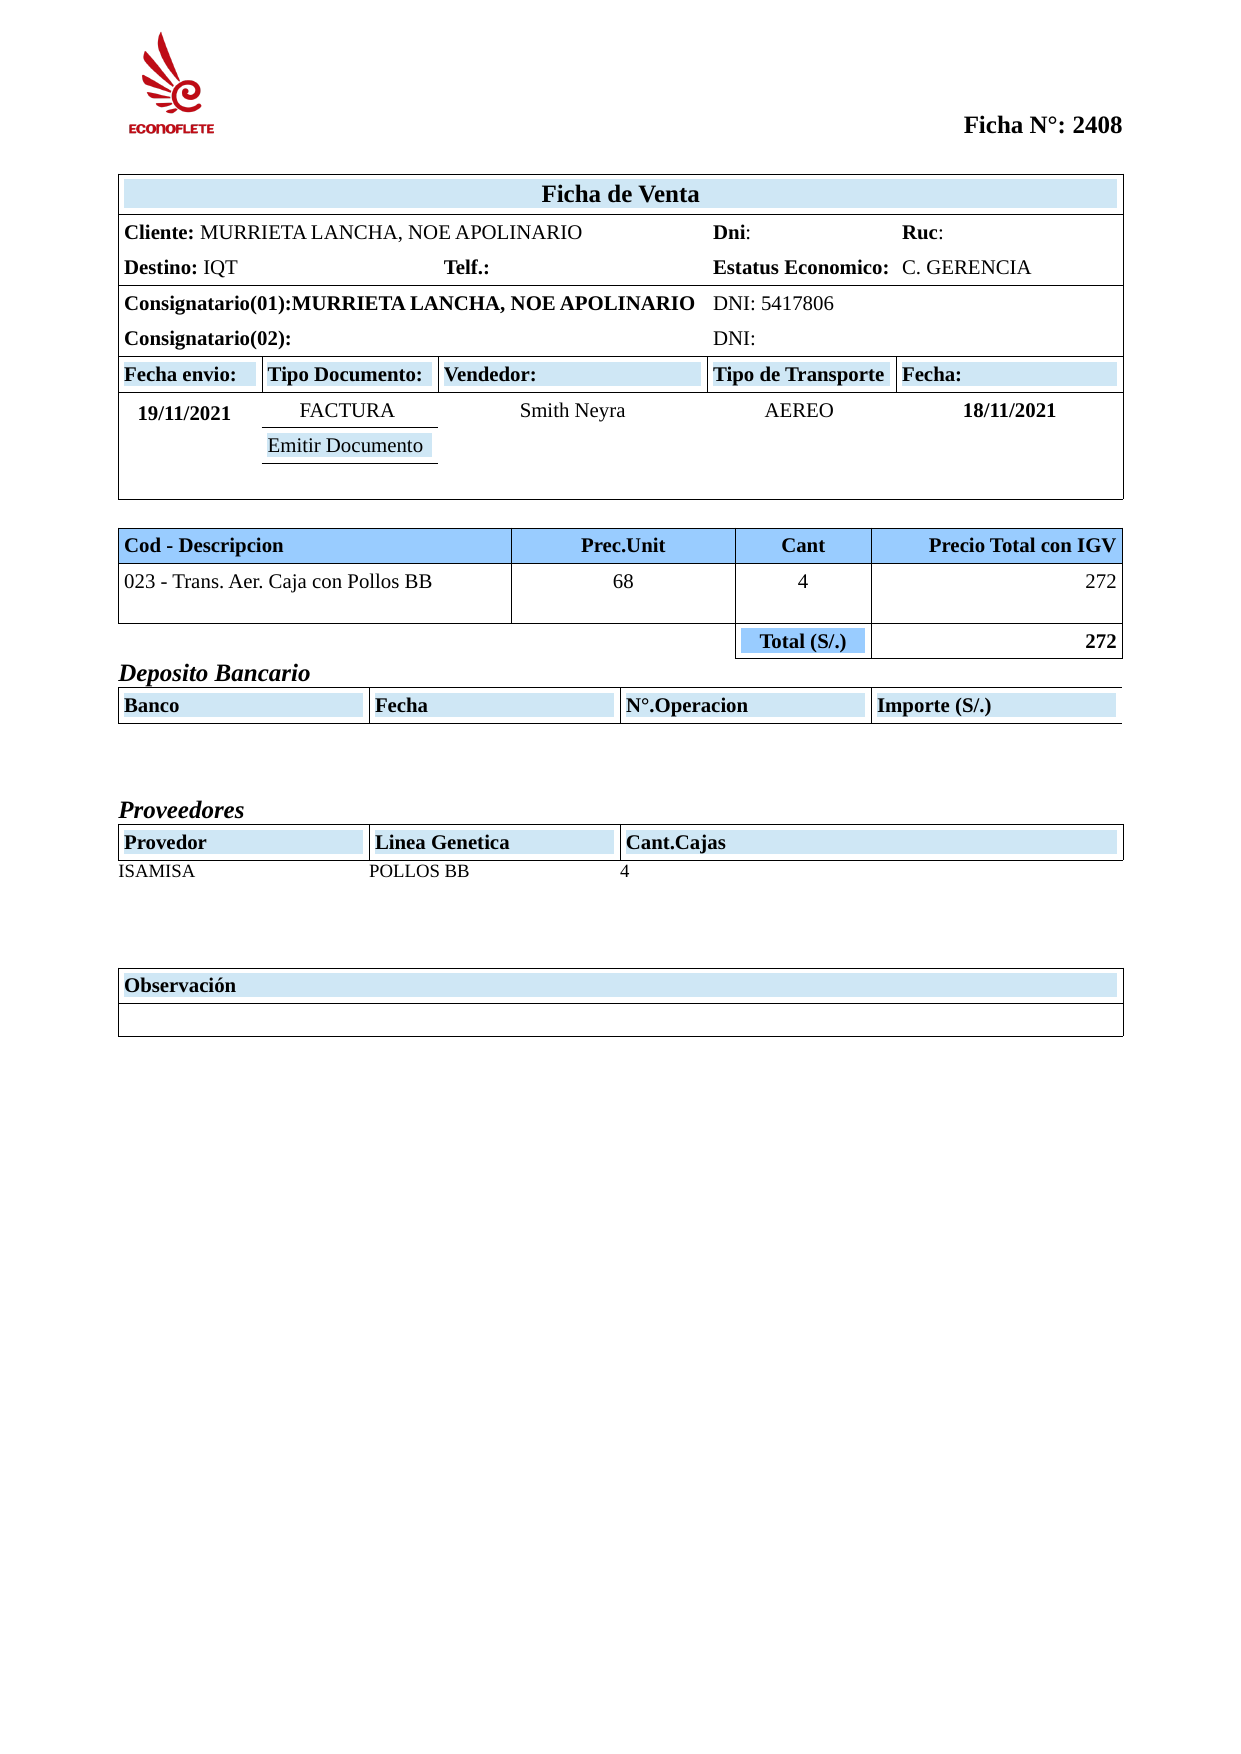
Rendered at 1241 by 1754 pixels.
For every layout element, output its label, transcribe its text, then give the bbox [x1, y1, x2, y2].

table_cell Cliente: MURRIETA LANCHA, NOE APOLINARIO [119, 215, 707, 249]
table_cell [118, 771, 369, 795]
text Deposito Bancario [118, 658, 1122, 687]
table_cell Estatus Economico: [707, 249, 896, 285]
table_cell [369, 924, 620, 946]
table_header Precio Total con IGV [872, 529, 1122, 563]
table_header Banco [119, 688, 369, 723]
table_cell [620, 724, 871, 747]
table_header N°.Operacion [621, 688, 871, 723]
table_cell [118, 724, 369, 747]
picture [118, 31, 225, 134]
table_cell [262, 464, 438, 498]
table_cell 4 [736, 564, 871, 623]
table_cell Dni: [707, 215, 896, 249]
table_cell Telf.: [438, 249, 707, 285]
table_header Cant.Cajas [621, 825, 1123, 859]
table_cell [620, 747, 871, 771]
table_cell 272 [872, 564, 1122, 623]
table_header Linea Genetica [370, 825, 620, 859]
table_cell 023 - Trans. Aer. Caja con Pollos BB [119, 564, 511, 623]
table_cell 18/11/2021 [896, 393, 1123, 498]
table_cell DNI: 5417806 [707, 286, 1123, 321]
table_cell [620, 903, 1123, 924]
table_cell [369, 724, 620, 747]
table_cell C. GERENCIA [896, 249, 1123, 285]
table_cell [118, 747, 369, 771]
table_cell [511, 624, 735, 658]
table_header Prec.Unit [512, 529, 735, 563]
table_cell Ruc: [896, 215, 1123, 249]
table_cell [118, 924, 369, 946]
table_cell [118, 881, 369, 903]
table_cell Tipo de Transporte [708, 357, 896, 392]
table_cell [118, 903, 369, 924]
table_cell Fecha envio: [119, 357, 262, 392]
table_cell [119, 1004, 1123, 1036]
table_cell ISAMISA [118, 861, 369, 881]
table_cell [620, 924, 1123, 946]
table_cell [369, 747, 620, 771]
table_cell Emitir Documento [262, 428, 438, 463]
table_cell Tipo Documento: [263, 357, 438, 392]
table_cell [620, 946, 1123, 967]
text Proveedores [118, 795, 1122, 824]
table_cell [369, 946, 620, 967]
table_header Ficha de Venta [119, 175, 1123, 214]
table_cell AEREO [707, 393, 896, 498]
table_cell [369, 771, 620, 795]
table_cell FACTURA [262, 393, 438, 427]
table_cell Total (S/.) [736, 624, 871, 658]
table_cell Fecha: [897, 357, 1123, 392]
table_cell 68 [512, 564, 735, 623]
table_cell [369, 903, 620, 924]
table_header Importe (S/.) [872, 688, 1122, 723]
table_cell 4 [620, 861, 1123, 881]
table_header Cant [736, 529, 871, 563]
table_header Fecha [370, 688, 620, 723]
table_cell [871, 771, 1122, 795]
table_cell DNI: [707, 321, 1123, 356]
table_cell [871, 724, 1122, 747]
table_header Provedor [119, 825, 369, 859]
table_cell [871, 747, 1122, 771]
table_cell [118, 946, 369, 967]
table_cell POLLOS BB [369, 861, 620, 881]
table_cell Consignatario(01):MURRIETA LANCHA, NOE APOLINARIO [119, 286, 707, 321]
table_cell [369, 881, 620, 903]
table_cell [620, 881, 1123, 903]
table_cell [620, 771, 871, 795]
table_cell Smith Neyra [438, 393, 707, 498]
table_cell [118, 624, 511, 658]
table_cell Consignatario(02): [119, 321, 707, 356]
table_header Cod - Descripcion [119, 529, 511, 563]
table_cell 272 [872, 624, 1122, 658]
table_cell Destino: IQT [119, 249, 438, 285]
table_cell 19/11/2021 [119, 393, 262, 498]
table_cell Vendedor: [439, 357, 707, 392]
table_header Observación [119, 969, 1123, 1003]
